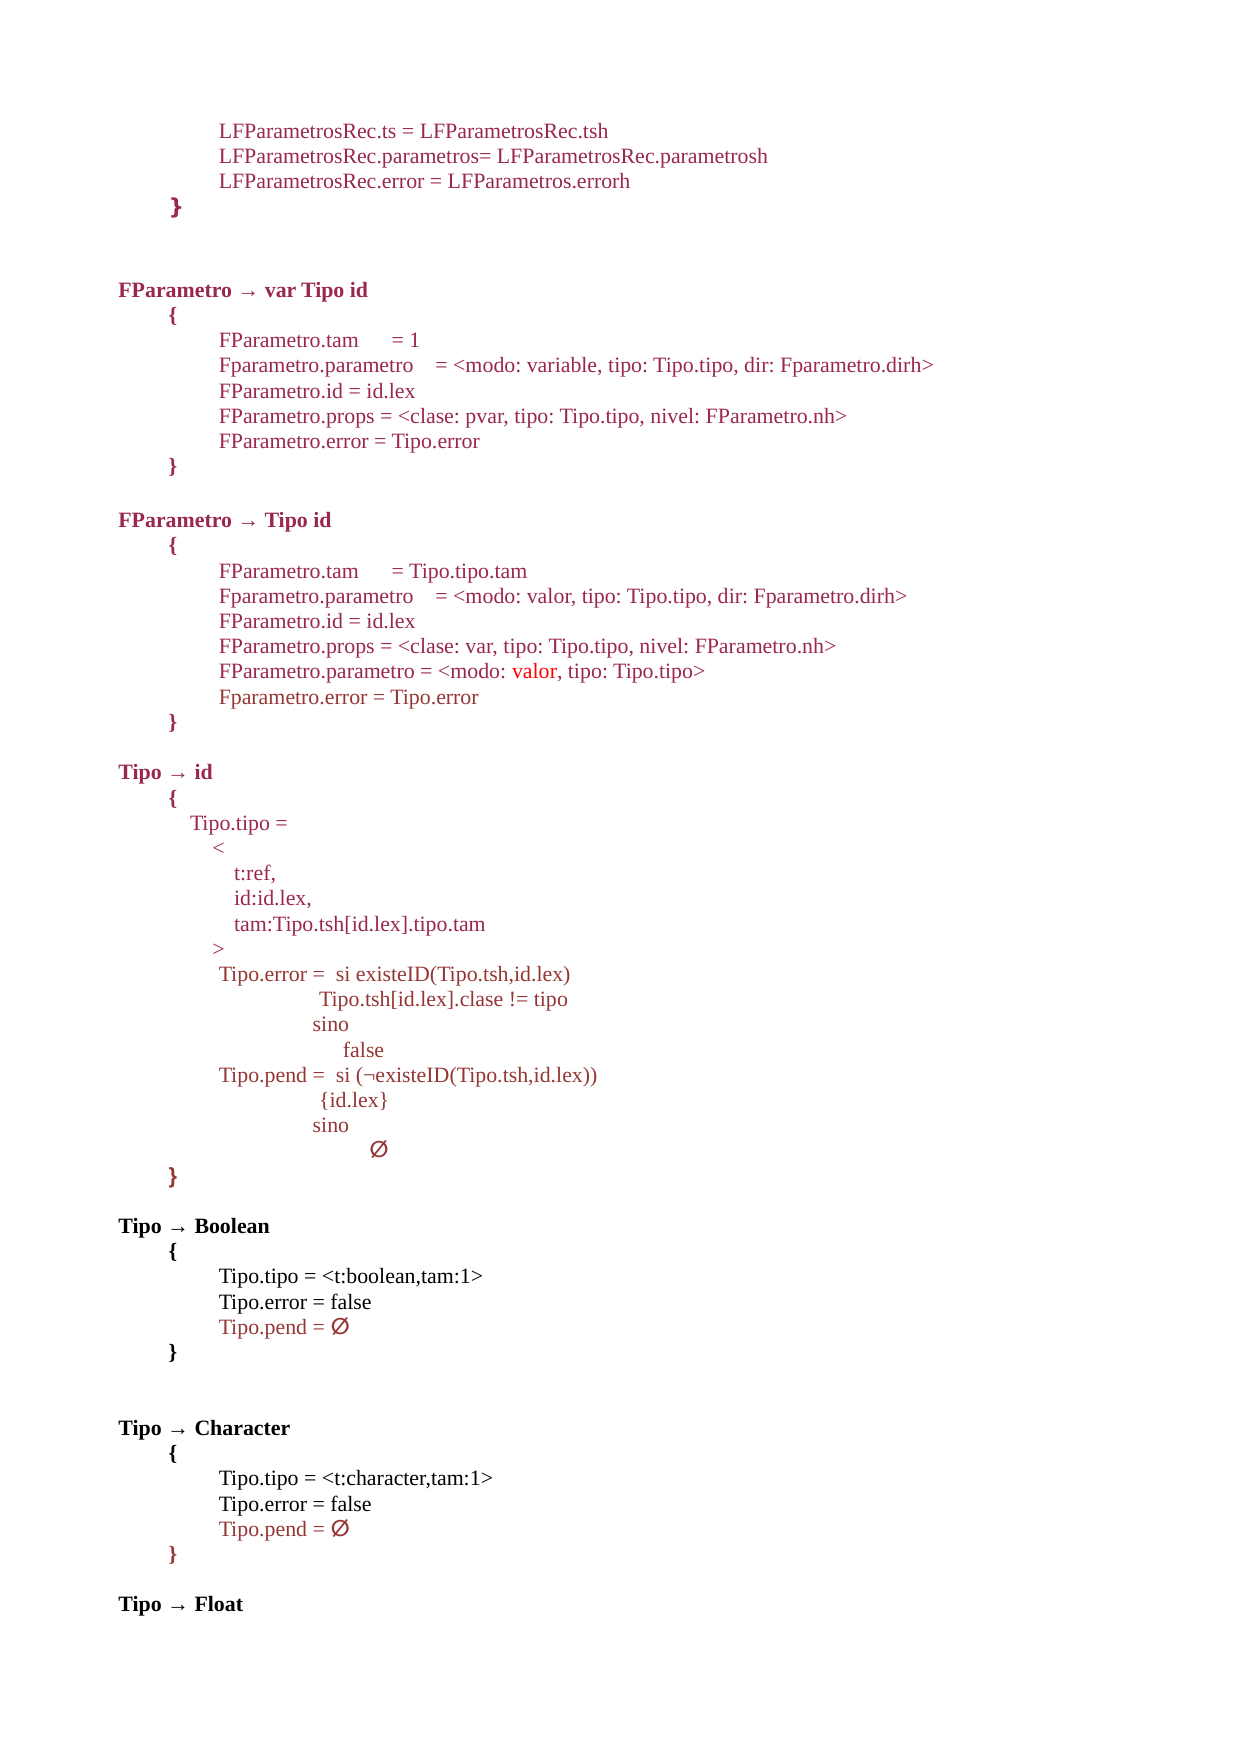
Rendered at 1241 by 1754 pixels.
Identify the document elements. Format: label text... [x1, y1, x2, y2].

text Tipo → Boolean [118, 1213, 1122, 1238]
text FParametro.tam = 1 [168, 327, 1122, 352]
text FParametro.id = id.lex [168, 608, 1122, 633]
text {id.lex} [168, 1087, 1122, 1112]
text Tipo.error = false [168, 1491, 1122, 1516]
text false [269, 1037, 1122, 1062]
text } [168, 1163, 1122, 1188]
text { [168, 302, 1122, 327]
text Tipo.tipo = [168, 810, 1122, 835]
text { [168, 532, 1122, 558]
text Tipo → Float [118, 1591, 1122, 1617]
text { [168, 784, 1122, 810]
text FParametro.error = Tipo.error [168, 428, 1122, 453]
text FParametro.tam = Tipo.tipo.tam [168, 558, 1122, 583]
text Tipo.pend = ⵁ [168, 1516, 1122, 1541]
text ⵁ [369, 1137, 1122, 1163]
text Fparametro.parametro = <modo: variable, tipo: Tipo.tipo, dir: Fparametro.dirh> [168, 352, 1122, 378]
text FParametro.id = id.lex [168, 378, 1122, 403]
text } [168, 1339, 1122, 1364]
text Tipo → Character [118, 1415, 1122, 1440]
text } [168, 453, 1122, 478]
text FParametro.props = <clase: pvar, tipo: Tipo.tipo, nivel: FParametro.nh> [168, 403, 1122, 428]
text { [168, 1440, 1122, 1465]
text } [168, 194, 1122, 219]
text Tipo.tsh[id.lex].clase != tipo [168, 986, 1122, 1011]
text LFParametrosRec.parametros= LFParametrosRec.parametrosh [168, 143, 1122, 168]
text Tipo.tipo = <t:boolean,tam:1> [168, 1263, 1122, 1289]
text FParametro → Tipo id [118, 507, 1122, 532]
text sino [168, 1011, 1122, 1037]
text < [168, 835, 1122, 860]
text Fparametro.error = Tipo.error [168, 684, 1122, 709]
text Tipo.pend = si (¬existeID(Tipo.tsh,id.lex)) [168, 1062, 1122, 1087]
text LFParametrosRec.ts = LFParametrosRec.tsh [168, 118, 1122, 143]
text tam:Tipo.tsh[id.lex].tipo.tam [168, 911, 1122, 936]
text Fparametro.parametro = <modo: valor, tipo: Tipo.tipo, dir: Fparametro.dirh> [168, 583, 1122, 608]
text FParametro.parametro = <modo: valor, tipo: Tipo.tipo> [168, 658, 1122, 684]
text Tipo → id [118, 759, 1122, 784]
text } [168, 1541, 1122, 1566]
text { [168, 1238, 1122, 1263]
text FParametro.props = <clase: var, tipo: Tipo.tipo, nivel: FParametro.nh> [168, 633, 1122, 658]
text sino [168, 1112, 1122, 1137]
text Tipo.tipo = <t:character,tam:1> [168, 1465, 1122, 1491]
text } [168, 709, 1122, 734]
text Tipo.pend = ⵁ [168, 1314, 1122, 1339]
text Tipo.error = false [168, 1289, 1122, 1314]
text Tipo.error = si existeID(Tipo.tsh,id.lex) [168, 961, 1122, 986]
text > [168, 936, 1122, 961]
text FParametro → var Tipo id [118, 277, 1122, 302]
text t:ref, [168, 860, 1122, 885]
text LFParametrosRec.error = LFParametros.errorh [168, 168, 1122, 194]
text id:id.lex, [168, 885, 1122, 911]
